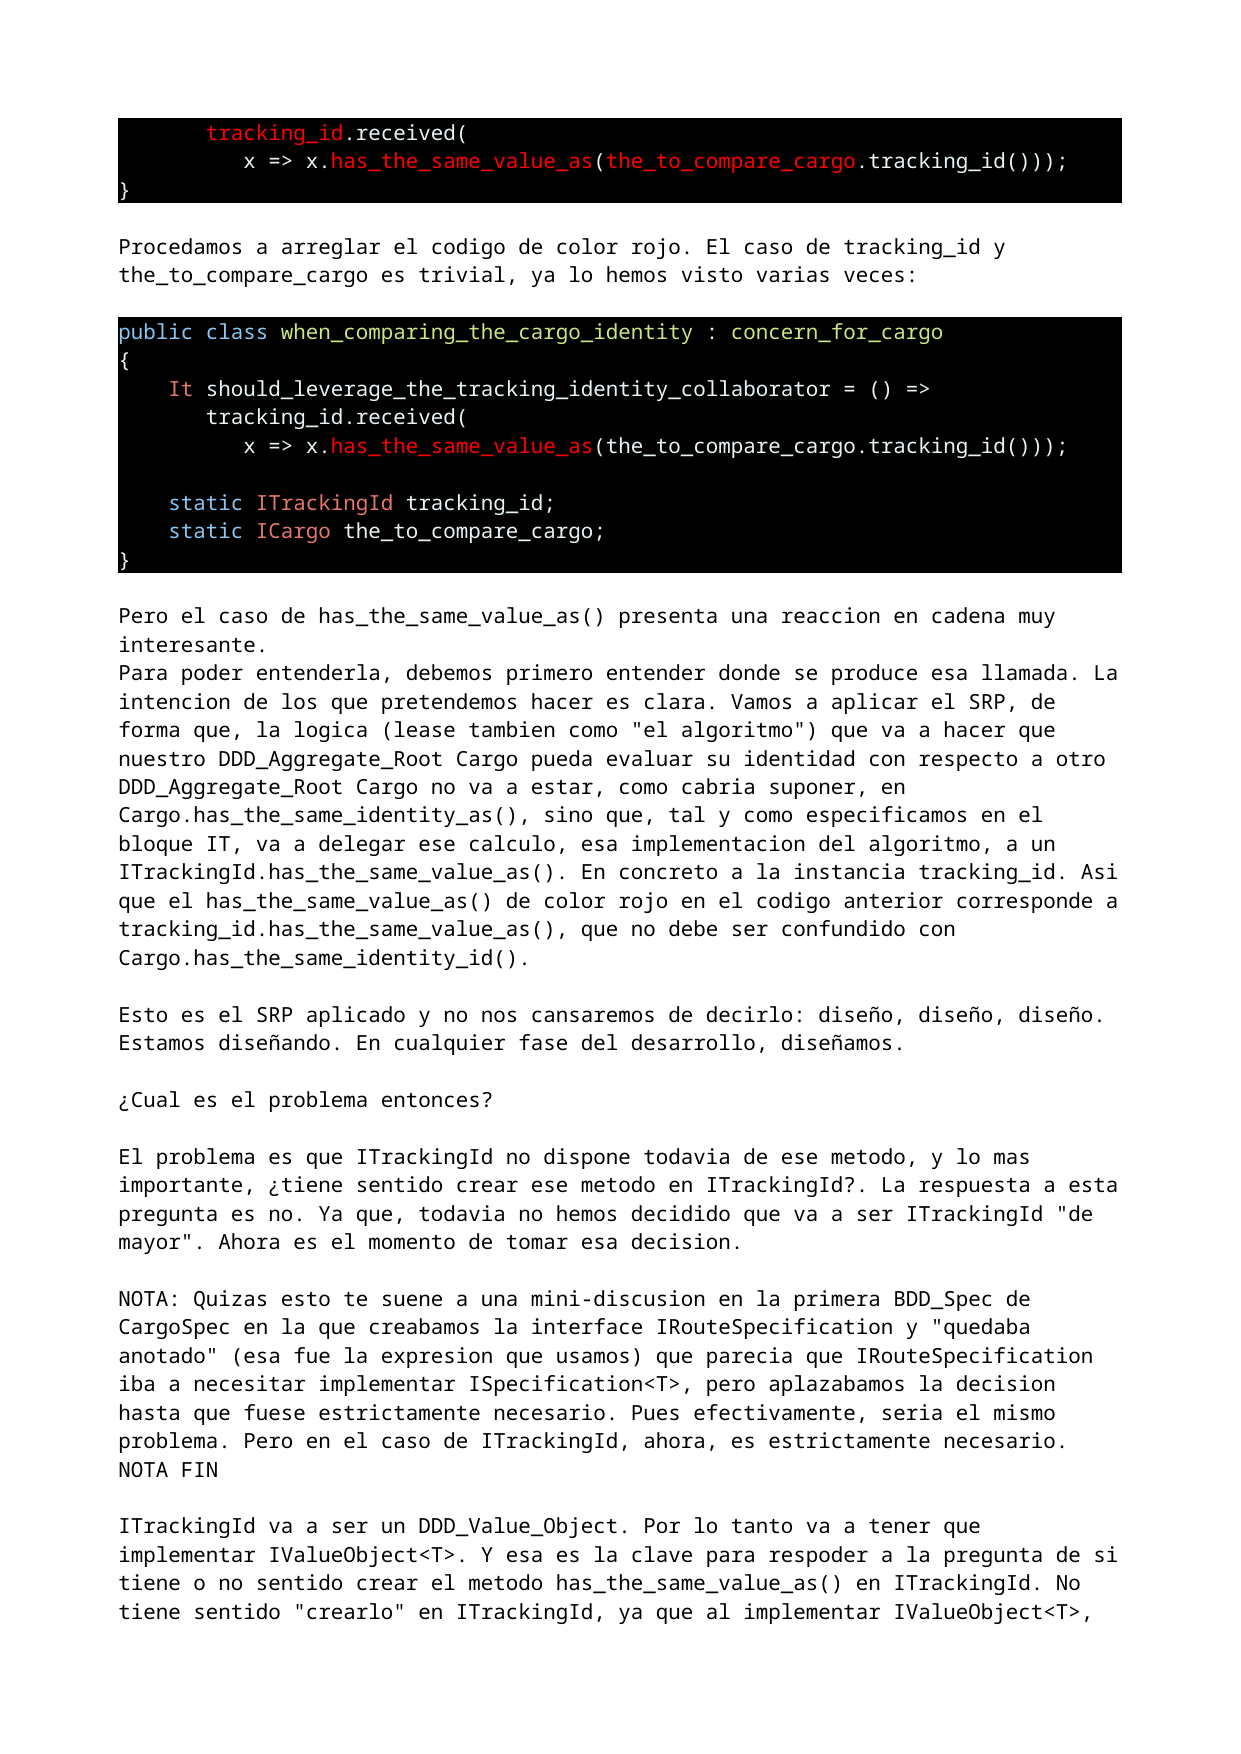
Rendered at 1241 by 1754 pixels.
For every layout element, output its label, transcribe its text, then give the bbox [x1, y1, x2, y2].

text public class when_comparing_the_cargo_identity : concern_for_cargo [118, 317, 1122, 346]
text Para poder entenderla, debemos primero entender donde se produce esa llamada. La intencion de los que pretendemos hacer es clara. Vamos a aplicar el SRP, de forma que, la logica (lease tambien como "el algoritmo") que va a hacer que nuestro DDD_Aggregate_Root Cargo pueda evaluar su identidad con respecto a otro DDD_Aggregate_Root Cargo no va a estar, como cabria suponer, en Cargo.has_the_same_identity_as(), sino que, tal y como especificamos en el bloque IT, va a delegar ese calculo, esa implementacion del algoritmo, a un ITrackingId.has_the_same_value_as(). En concreto a la instancia tracking_id. Asi que el has_the_same_value_as() de color rojo en el codigo anterior corresponde a tracking_id.has_the_same_value_as(), que no debe ser confundido con Cargo.has_the_same_identity_id(). [118, 658, 1122, 971]
text Procedamos a arreglar el codigo de color rojo. El caso de tracking_id y the_to_compare_cargo es trivial, ya lo hemos visto varias veces: [118, 232, 1122, 289]
text It should_leverage_the_tracking_identity_collaborator = () => [118, 374, 1122, 402]
text } [118, 545, 1122, 573]
text ITrackingId va a ser un DDD_Value_Object. Por lo tanto va a tener que implementar IValueObject<T>. Y esa es la clave para respoder a la pregunta de si tiene o no sentido crear el metodo has_the_same_value_as() en ITrackingId. No tiene sentido "crearlo" en ITrackingId, ya que al implementar IValueObject<T>, [118, 1512, 1122, 1625]
text Pero el caso de has_the_same_value_as() presenta una reaccion en cadena muy interesante. [118, 602, 1122, 658]
text El problema es que ITrackingId no dispone todavia de ese metodo, y lo mas importante, ¿tiene sentido crear ese metodo en ITrackingId?. La respuesta a esta pregunta es no. Ya que, todavia no hemos decidido que va a ser ITrackingId "de mayor". Ahora es el momento de tomar esa decision. [118, 1142, 1122, 1256]
text Esto es el SRP aplicado y no nos cansaremos de decirlo: diseño, diseño, diseño. Estamos diseñando. En cualquier fase del desarrollo, diseñamos. [118, 1000, 1122, 1057]
text x => x.has_the_same_value_as(the_to_compare_cargo.tracking_id())); [118, 431, 1122, 459]
text NOTA: Quizas esto te suene a una mini-discusion en la primera BDD_Spec de CargoSpec en la que creabamos la interface IRouteSpecification y "quedaba anotado" (esa fue la expresion que usamos) que parecia que IRouteSpecification iba a necesitar implementar ISpecification<T>, pero aplazabamos la decision hasta que fuese estrictamente necesario. Pues efectivamente, seria el mismo problema. Pero en el caso de ITrackingId, ahora, es estrictamente necesario. [118, 1284, 1122, 1455]
text { [118, 346, 1122, 374]
text ¿Cual es el problema entonces? [118, 1085, 1122, 1113]
text } [118, 175, 1122, 203]
text static ICargo the_to_compare_cargo; [118, 516, 1122, 545]
text static ITrackingId tracking_id; [118, 488, 1122, 516]
text tracking_id.received( [118, 402, 1122, 431]
text tracking_id.received( [118, 118, 1122, 147]
text x => x.has_the_same_value_as(the_to_compare_cargo.tracking_id())); [118, 147, 1122, 175]
text NOTA FIN [118, 1455, 1122, 1483]
